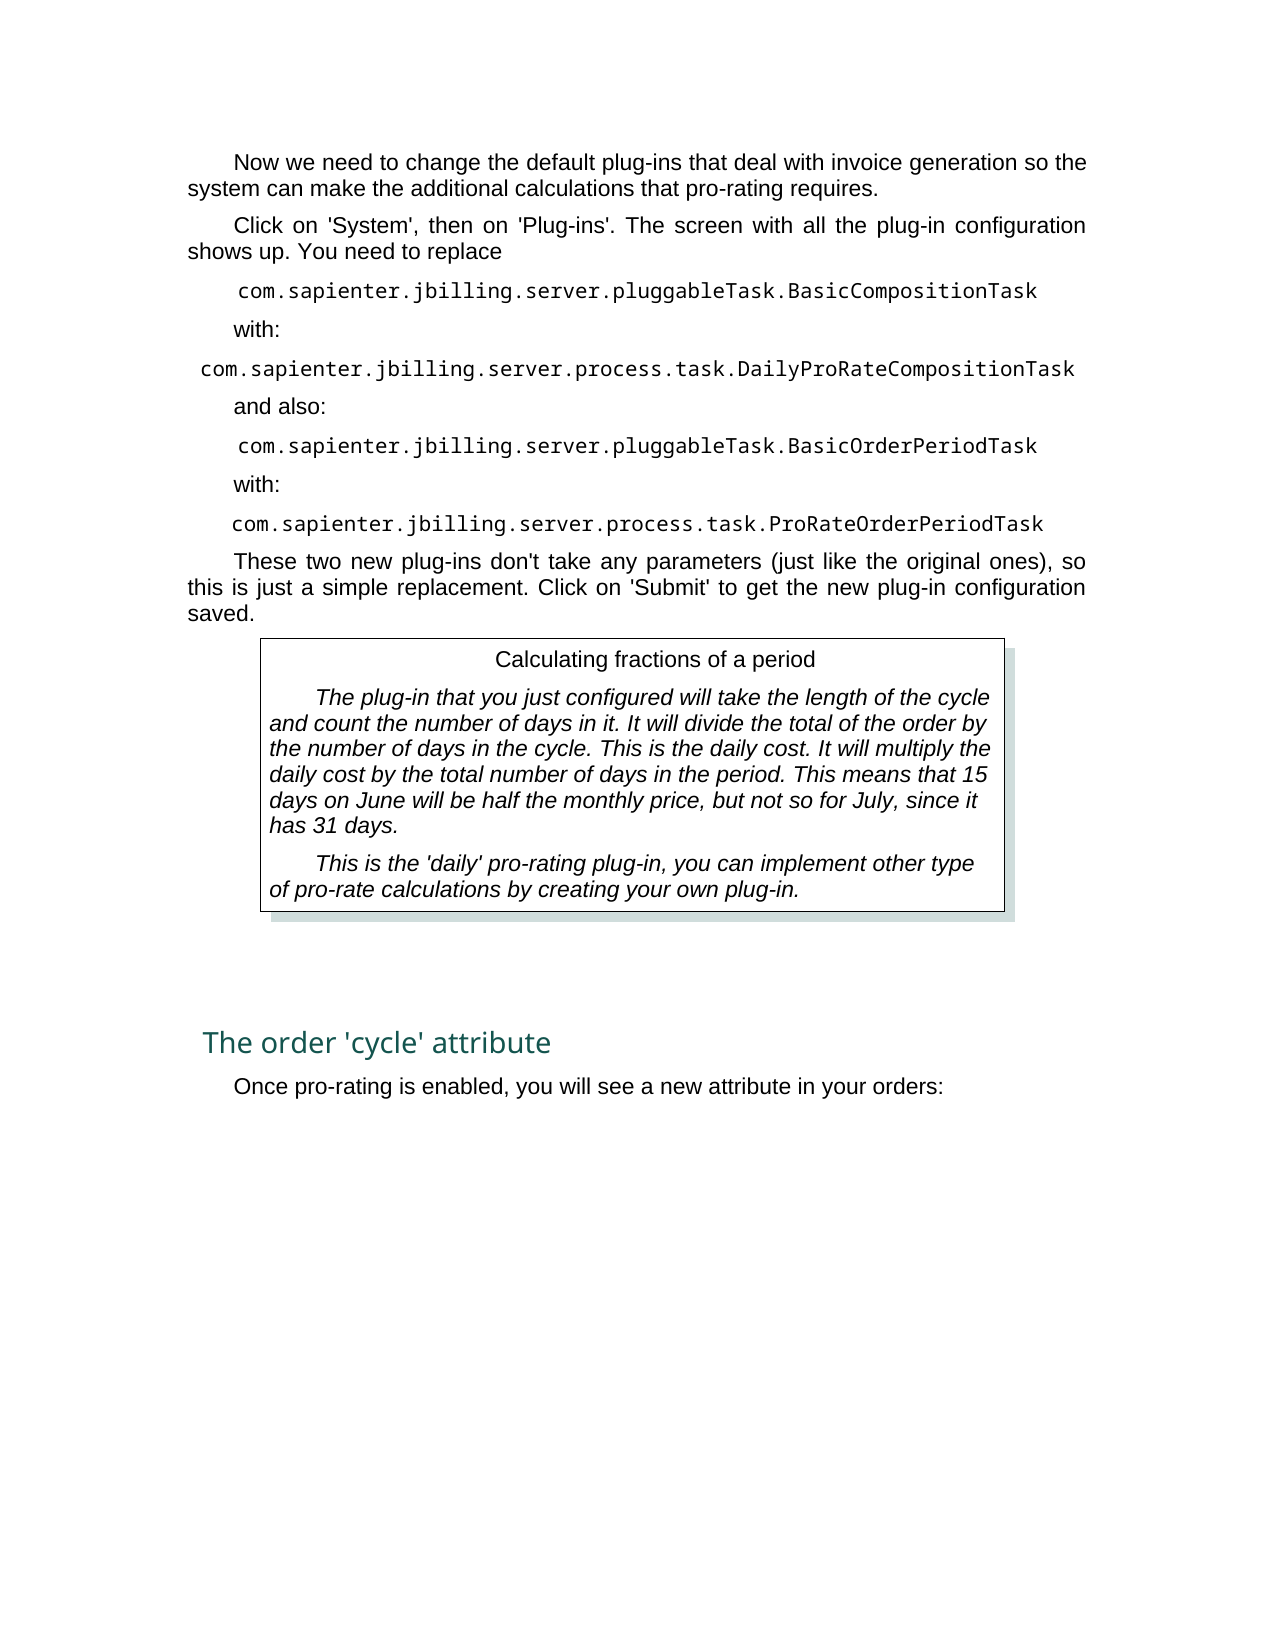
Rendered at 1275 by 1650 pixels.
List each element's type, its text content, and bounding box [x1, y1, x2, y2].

text This is the 'daily' pro-rating plug-in, you can implement other type of pro-rate calculations by creating your own plug-in. [269, 851, 995, 902]
text and also: [187, 394, 1087, 419]
text com.sapienter.jbilling.server.process.task.DailyProRateCompositionTask [187, 354, 1087, 382]
text com.sapienter.jbilling.server.pluggableTask.BasicOrderPeriodTask [187, 431, 1087, 460]
text with: [187, 471, 1087, 497]
text com.sapienter.jbilling.server.process.task.ProRateOrderPeriodTask [187, 509, 1087, 537]
text Now we need to change the default plug-ins that deal with invoice generation so the system can make the additional calculations that pro-rating requires. [187, 150, 1087, 201]
text Calculating fractions of a period [269, 647, 995, 672]
text with: [187, 316, 1087, 342]
text com.sapienter.jbilling.server.pluggableTask.BasicCompositionTask [187, 276, 1087, 304]
text These two new plug-ins don't take any parameters (just like the original ones), so this is just a simple replacement. Click on 'Submit' to get the new plug-in configuration saved. [187, 549, 1087, 626]
text The plug-in that you just configured will take the length of the cycle and count the number of days in it. It will divide the total of the order by the number of days in the cycle. This is the daily cost. It will multiply the daily cost by the total number of days in the period. This means that 15 days on June will be half the monthly price, but not so for July, since it has 31 days. [269, 685, 995, 838]
text Once pro-rating is enabled, you will see a new attribute in your orders: [187, 1073, 1087, 1099]
subtitle The order 'cycle' attribute [202, 1022, 1087, 1062]
text Click on 'System', then on 'Plug-ins'. The screen with all the plug-in configuration shows up. You need to replace [187, 213, 1087, 264]
